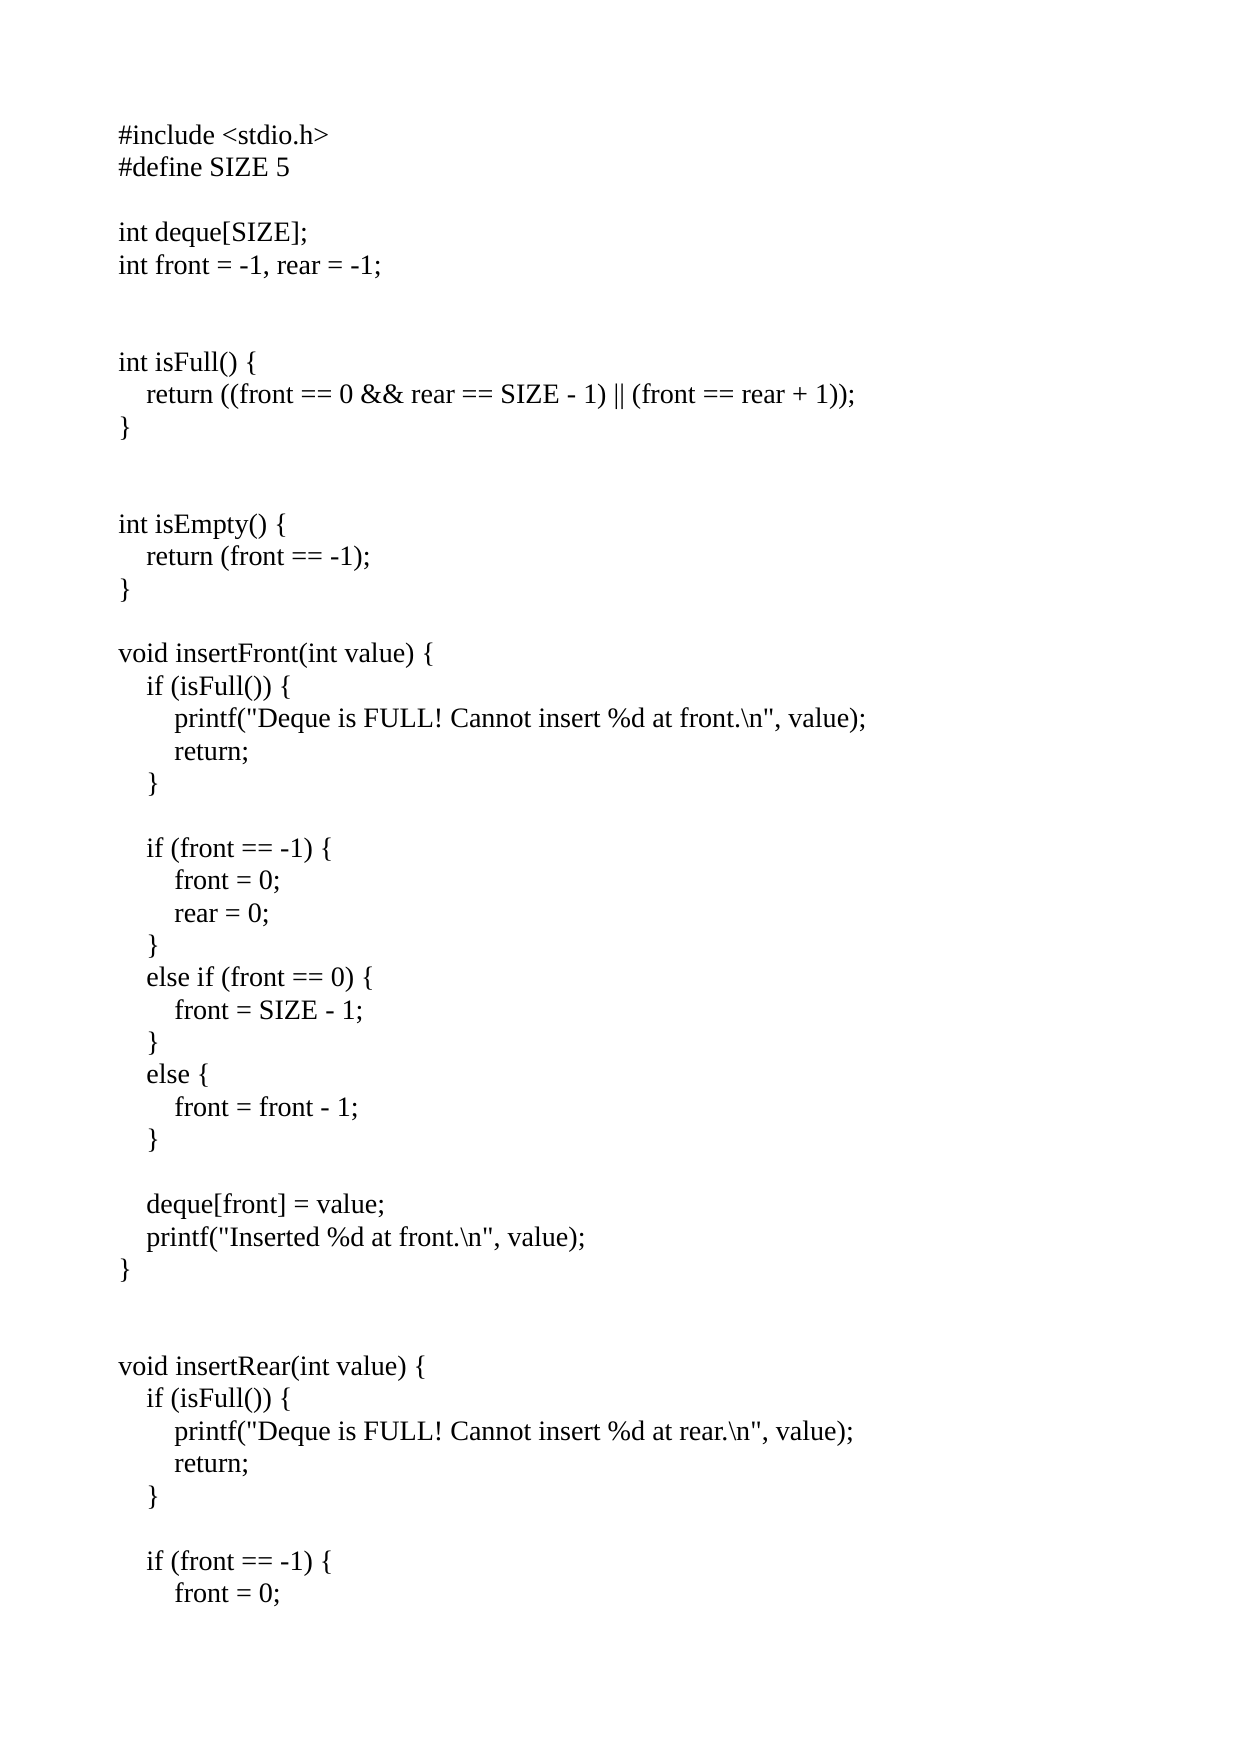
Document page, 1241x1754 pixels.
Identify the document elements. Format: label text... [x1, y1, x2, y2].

text return; [118, 1446, 1122, 1479]
text } [118, 1479, 1122, 1511]
text #include <stdio.h> [118, 118, 1122, 151]
text return (front == -1); [118, 539, 1122, 572]
text printf("Inserted %d at front.\n", value); [118, 1219, 1122, 1252]
text if (isFull()) { [118, 1382, 1122, 1414]
text int isFull() { [118, 345, 1122, 377]
text void insertFront(int value) { [118, 636, 1122, 669]
text deque[front] = value; [118, 1187, 1122, 1219]
text else if (front == 0) { [118, 960, 1122, 993]
text } [118, 1025, 1122, 1058]
text } [118, 928, 1122, 960]
text void insertRear(int value) { [118, 1349, 1122, 1382]
text if (front == -1) { [118, 1543, 1122, 1576]
text } [118, 766, 1122, 798]
text return; [118, 734, 1122, 766]
text int isEmpty() { [118, 507, 1122, 539]
text int front = -1, rear = -1; [118, 248, 1122, 280]
text } [118, 1122, 1122, 1155]
text rear = 0; [118, 896, 1122, 928]
text else { [118, 1058, 1122, 1090]
text printf("Deque is FULL! Cannot insert %d at front.\n", value); [118, 701, 1122, 734]
text #define SIZE 5 [118, 151, 1122, 183]
text front = 0; [118, 863, 1122, 896]
text } [118, 410, 1122, 442]
text front = 0; [118, 1576, 1122, 1608]
text if (front == -1) { [118, 831, 1122, 863]
text } [118, 572, 1122, 604]
text int deque[SIZE]; [118, 215, 1122, 248]
text front = front - 1; [118, 1090, 1122, 1122]
text front = SIZE - 1; [118, 993, 1122, 1025]
text } [118, 1252, 1122, 1284]
text if (isFull()) { [118, 669, 1122, 701]
text printf("Deque is FULL! Cannot insert %d at rear.\n", value); [118, 1414, 1122, 1446]
text return ((front == 0 && rear == SIZE - 1) || (front == rear + 1)); [118, 377, 1122, 410]
